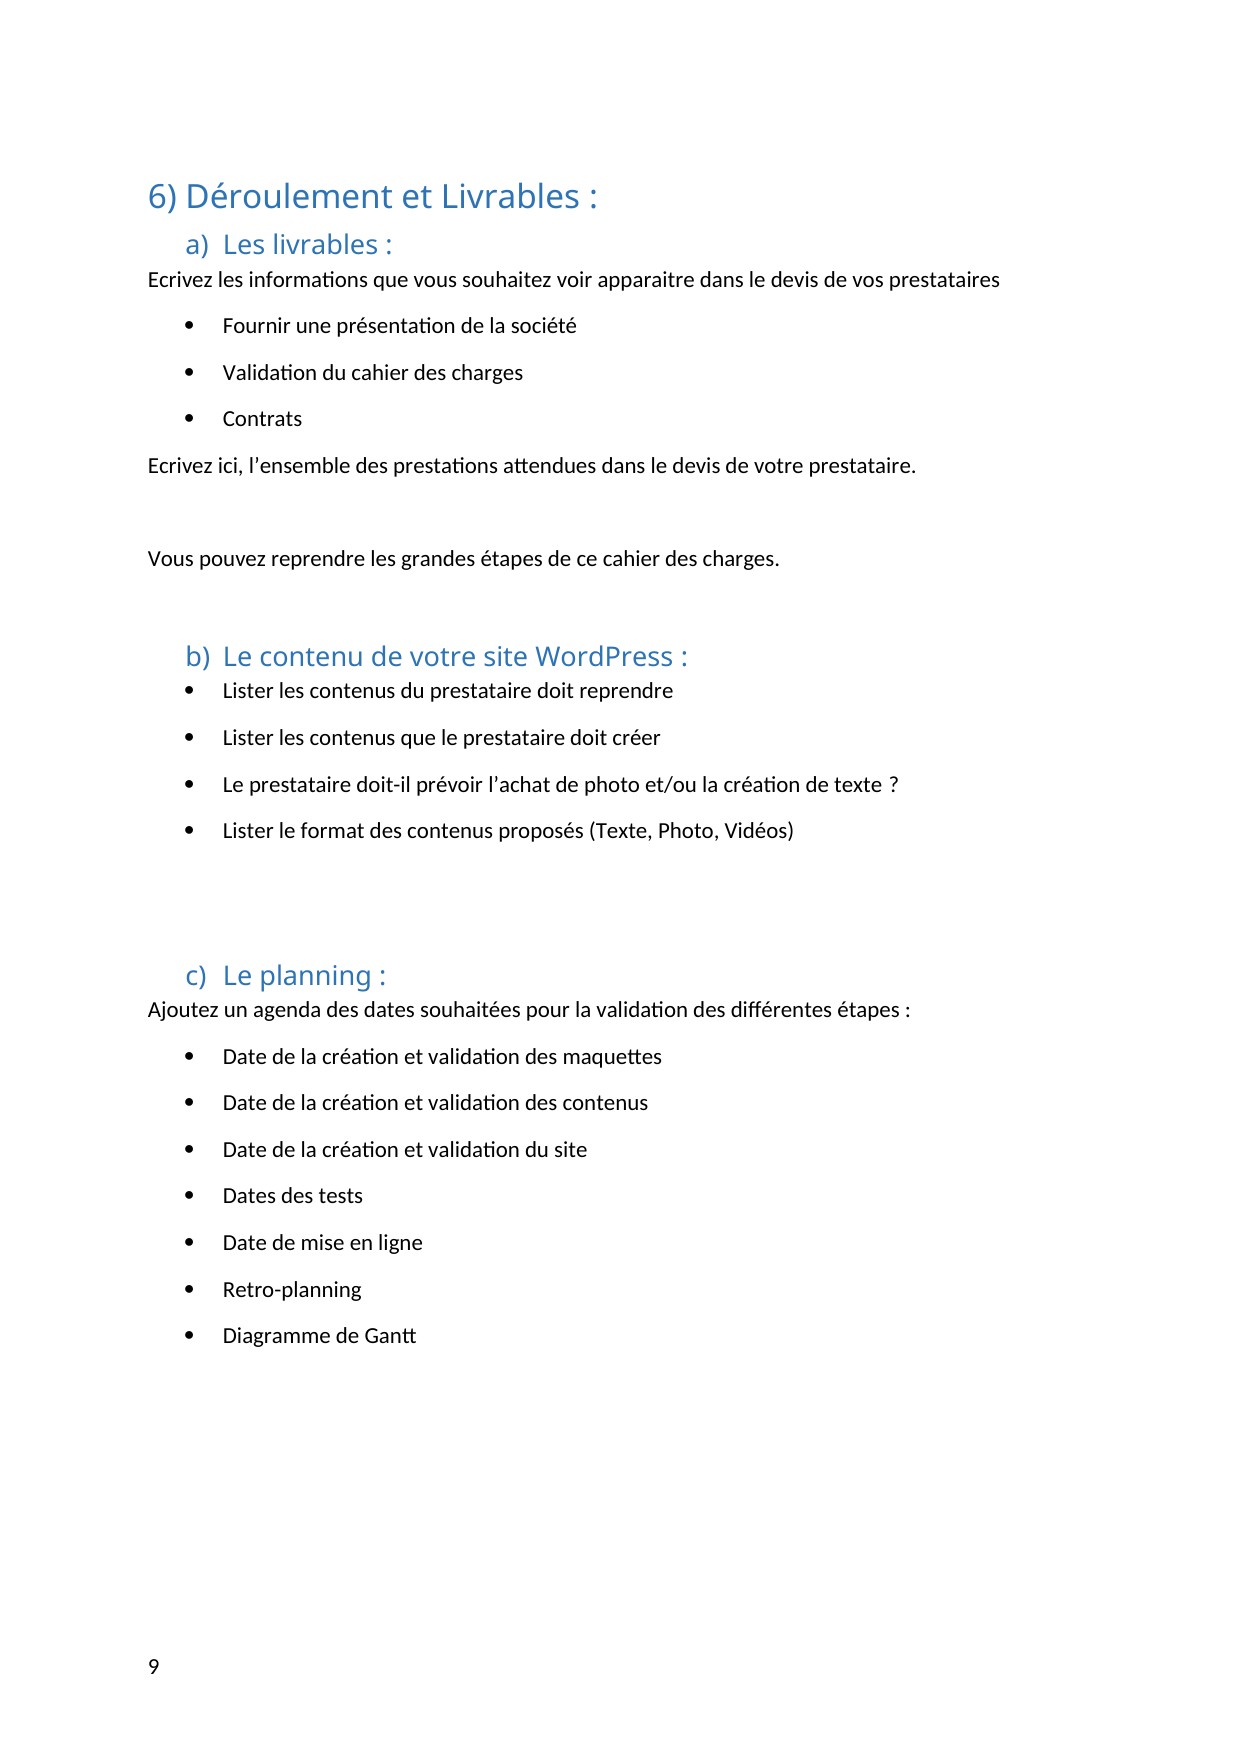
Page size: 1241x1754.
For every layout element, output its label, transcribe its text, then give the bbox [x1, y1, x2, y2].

subtitle Les livrables : [185, 225, 1093, 262]
list Retro-planning [185, 1275, 1093, 1303]
list Lister les contenus du prestataire doit reprendre [185, 677, 1093, 704]
list Fournir une présentation de la société [185, 311, 1093, 339]
text Vous pouvez reprendre les grandes étapes de ce cahier des charges. [148, 544, 1093, 572]
list Diagramme de Gantt [185, 1321, 1093, 1349]
list Contrats [185, 404, 1093, 432]
list Date de la création et validation des contenus [185, 1088, 1093, 1116]
list Date de la création et validation des maquettes [185, 1042, 1093, 1070]
list Date de la création et validation du site [185, 1135, 1093, 1163]
text Ecrivez ici, l’ensemble des prestations attendues dans le devis de votre prestataire. [148, 451, 1093, 479]
subtitle Le planning : [185, 956, 1093, 993]
list Le prestataire doit-il prévoir l’achat de photo et/ou la création de texte ? [185, 770, 1093, 798]
list Validation du cahier des charges [185, 358, 1093, 386]
text Ajoutez un agenda des dates souhaitées pour la validation des différentes étapes : [148, 995, 1093, 1023]
list Date de mise en ligne [185, 1228, 1093, 1256]
text Ecrivez les informations que vous souhaitez voir apparaitre dans le devis de vos prestataires [148, 265, 1093, 293]
subtitle Déroulement et Livrables : [148, 173, 1093, 218]
list Lister le format des contenus proposés (Texte, Photo, Vidéos) [185, 816, 1093, 844]
subtitle Le contenu de votre site WordPress : [185, 637, 1093, 674]
list Dates des tests [185, 1182, 1093, 1209]
list Lister les contenus que le prestataire doit créer [185, 723, 1093, 751]
